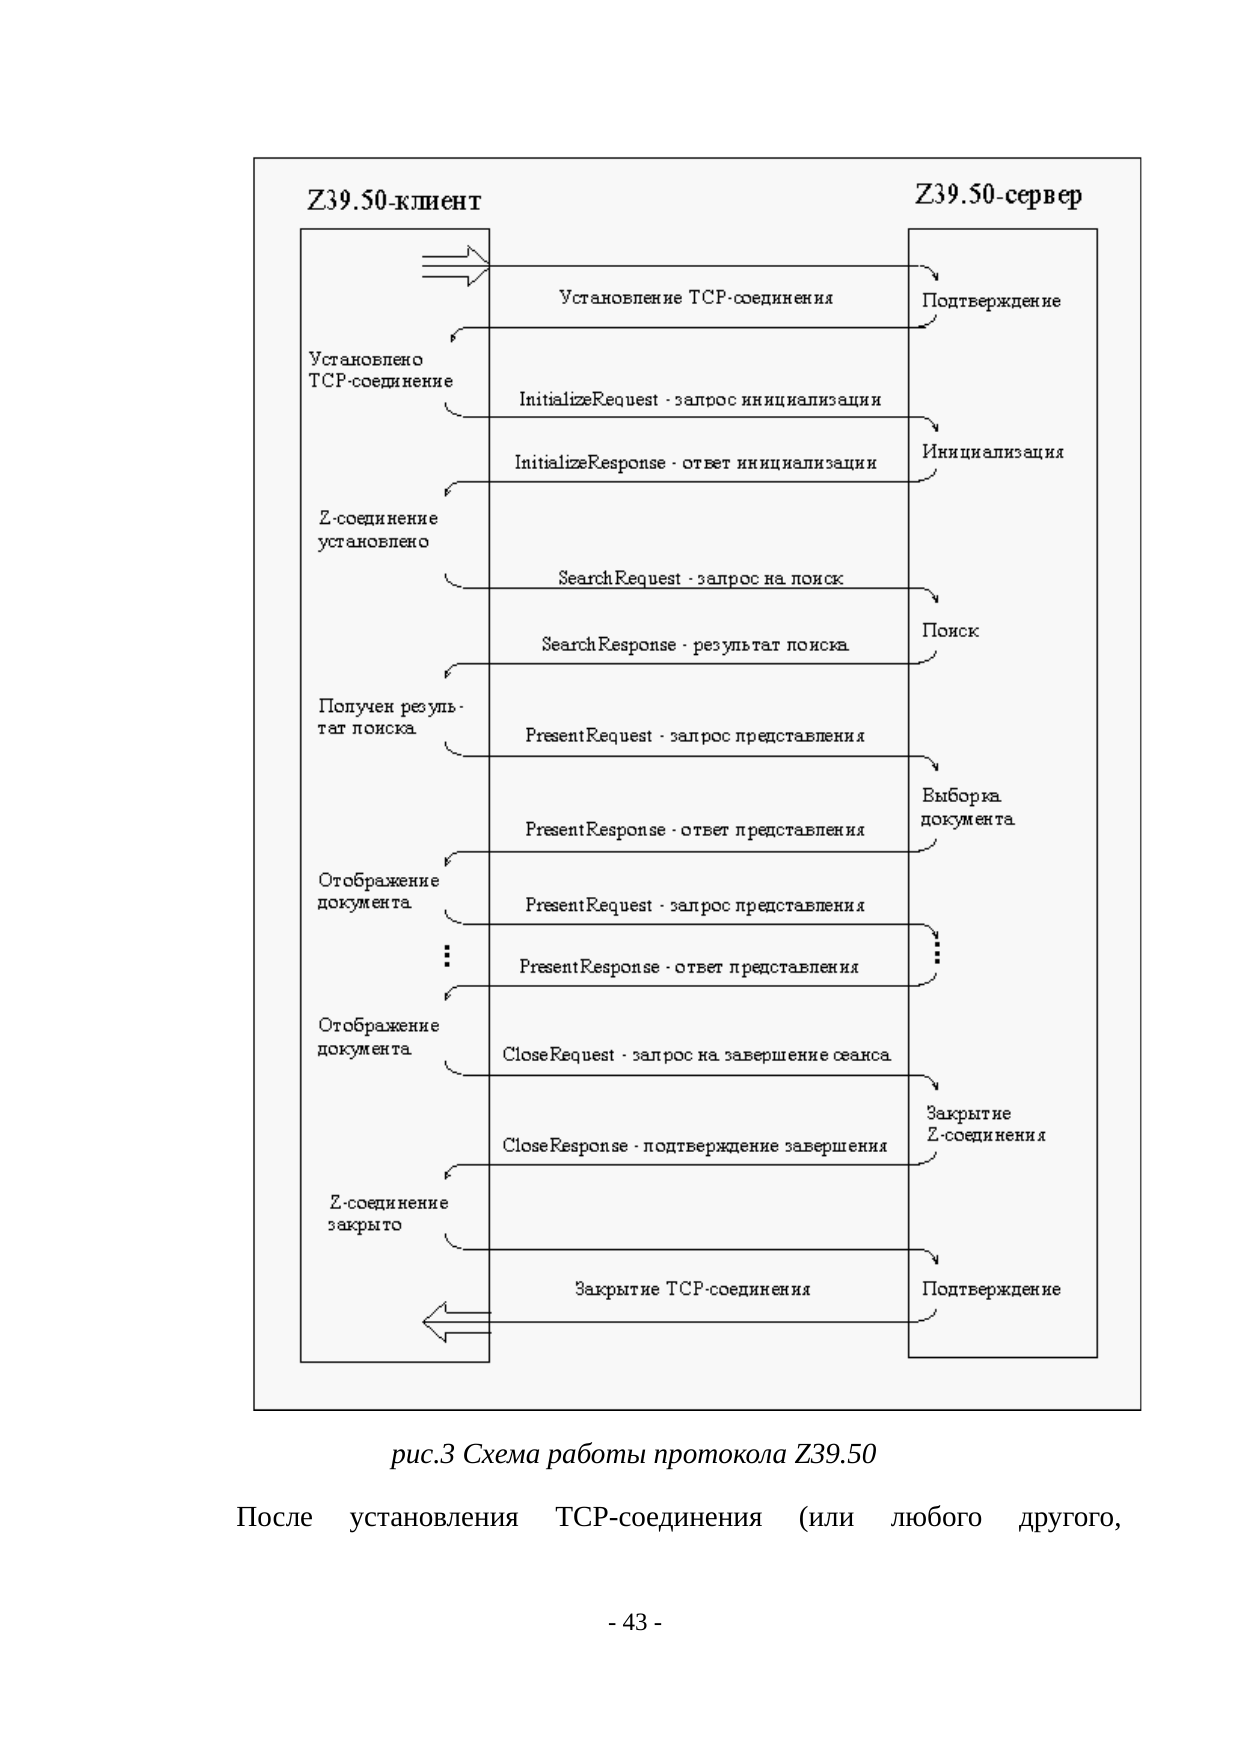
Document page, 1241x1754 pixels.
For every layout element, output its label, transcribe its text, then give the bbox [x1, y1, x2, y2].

picture [252, 156, 1142, 1411]
text После установления TCP-соединения (или любого другого, [148, 1499, 1122, 1533]
text рис.3 Схема работы протокола Z39.50 [148, 148, 1158, 1470]
